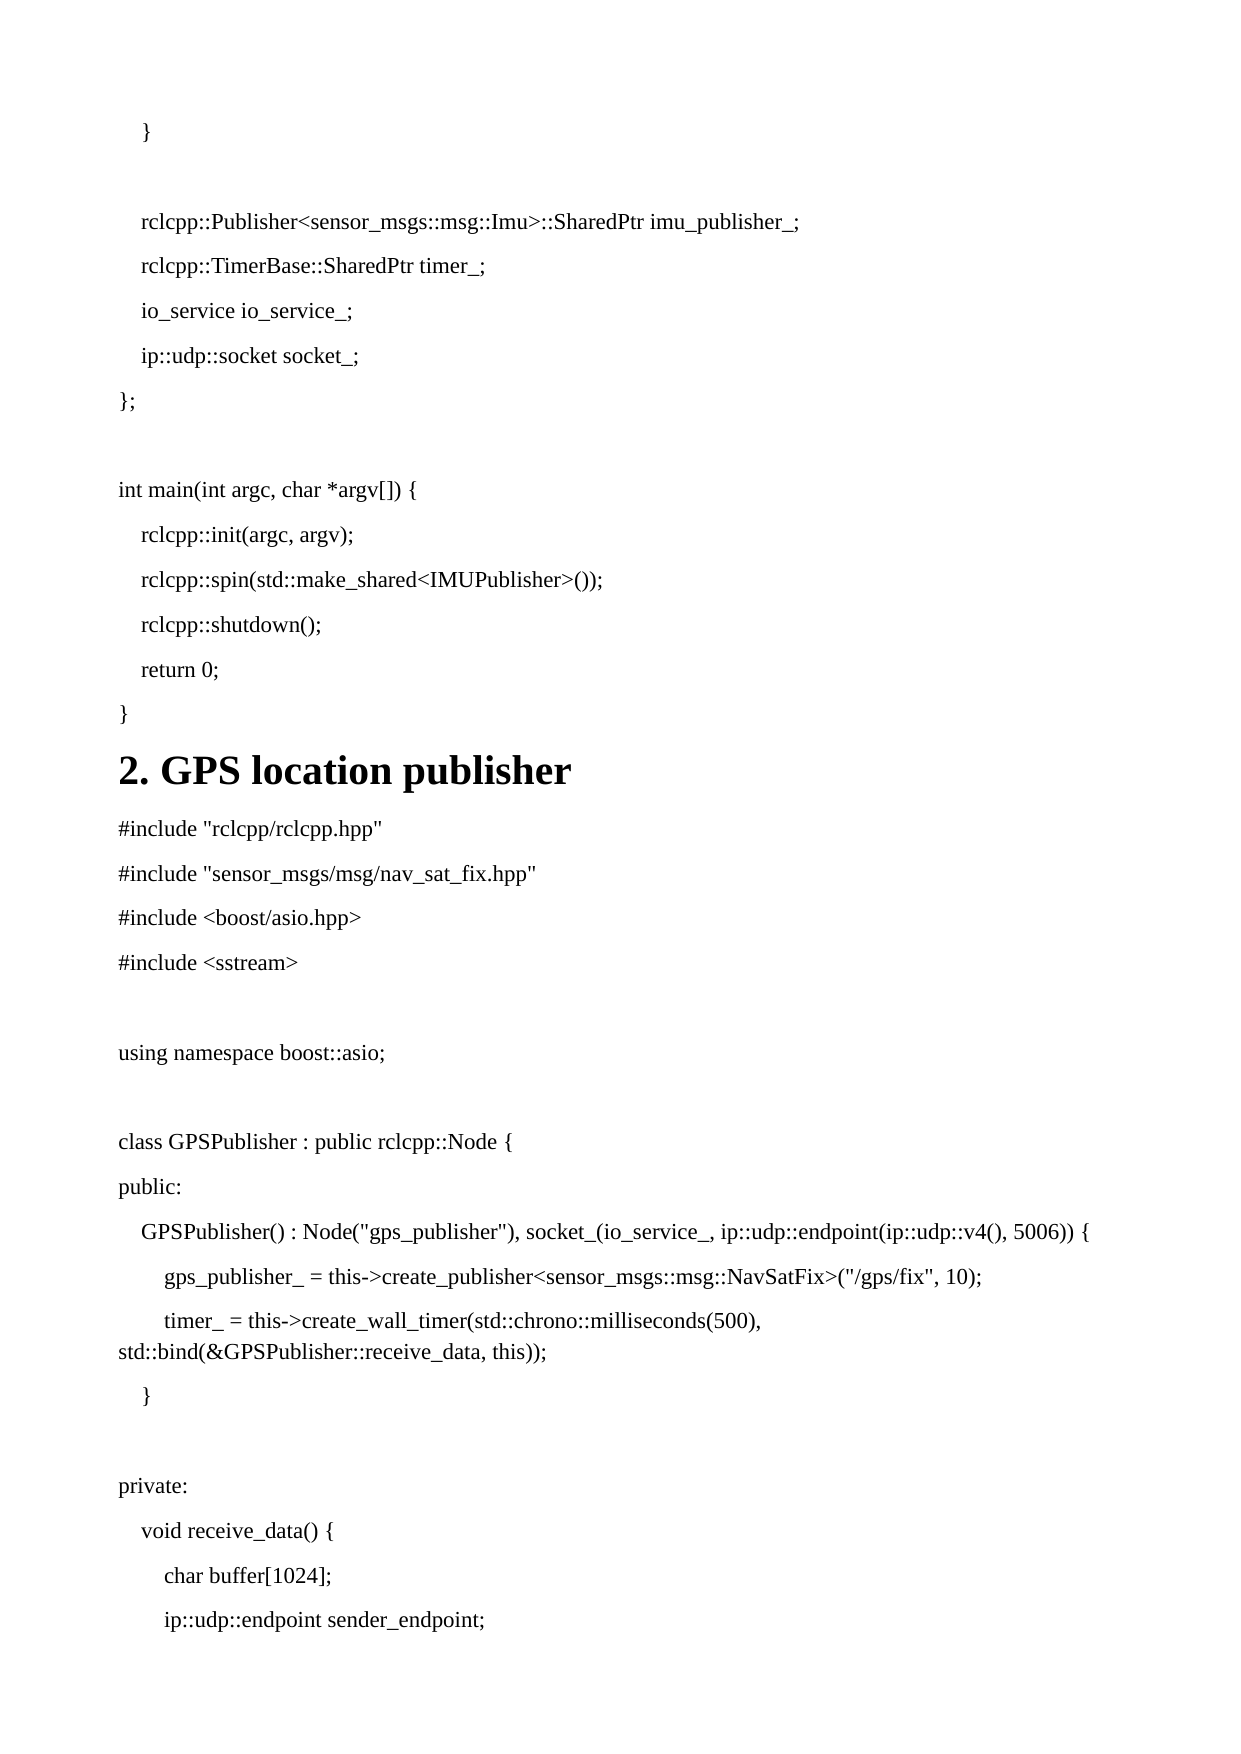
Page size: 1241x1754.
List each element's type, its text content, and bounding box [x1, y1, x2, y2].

text rclcpp::TimerBase::SharedPtr timer_; [118, 252, 1122, 279]
text rclcpp::init(argc, argv); [118, 521, 1122, 548]
text rclcpp::Publisher<sensor_msgs::msg::Imu>::SharedPtr imu_publisher_; [118, 208, 1122, 234]
text int main(int argc, char *argv[]) { [118, 476, 1122, 503]
text } [118, 700, 1122, 727]
text } [118, 118, 1122, 144]
text private: [118, 1472, 1122, 1498]
text class GPSPublisher : public rclcpp::Node { [118, 1128, 1122, 1155]
text #include <boost/asio.hpp> [118, 904, 1122, 931]
text char buffer[1024]; [118, 1562, 1122, 1588]
text void receive_data() { [118, 1517, 1122, 1543]
text ip::udp::endpoint sender_endpoint; [118, 1607, 1122, 1633]
text #include "sensor_msgs/msg/nav_sat_fix.hpp" [118, 860, 1122, 886]
text rclcpp::shutdown(); [118, 611, 1122, 637]
text timer_ = this->create_wall_timer(std::chrono::milliseconds(500), std::bind(&GPSPublisher::receive_data, this)); [118, 1308, 1122, 1364]
text 2. GPS location publisher [118, 745, 1122, 793]
text gps_publisher_ = this->create_publisher<sensor_msgs::msg::NavSatFix>("/gps/fix", 10); [118, 1263, 1122, 1289]
text using namespace boost::asio; [118, 1039, 1122, 1065]
text ip::udp::socket socket_; [118, 342, 1122, 368]
text io_service io_service_; [118, 297, 1122, 324]
text rclcpp::spin(std::make_shared<IMUPublisher>()); [118, 566, 1122, 592]
text #include "rclcpp/rclcpp.hpp" [118, 815, 1122, 841]
text }; [118, 387, 1122, 413]
text return 0; [118, 656, 1122, 682]
text public: [118, 1173, 1122, 1199]
text } [118, 1383, 1122, 1409]
text GPSPublisher() : Node("gps_publisher"), socket_(io_service_, ip::udp::endpoint(ip::udp::v4(), 5006)) { [118, 1218, 1122, 1244]
text #include <sstream> [118, 949, 1122, 976]
